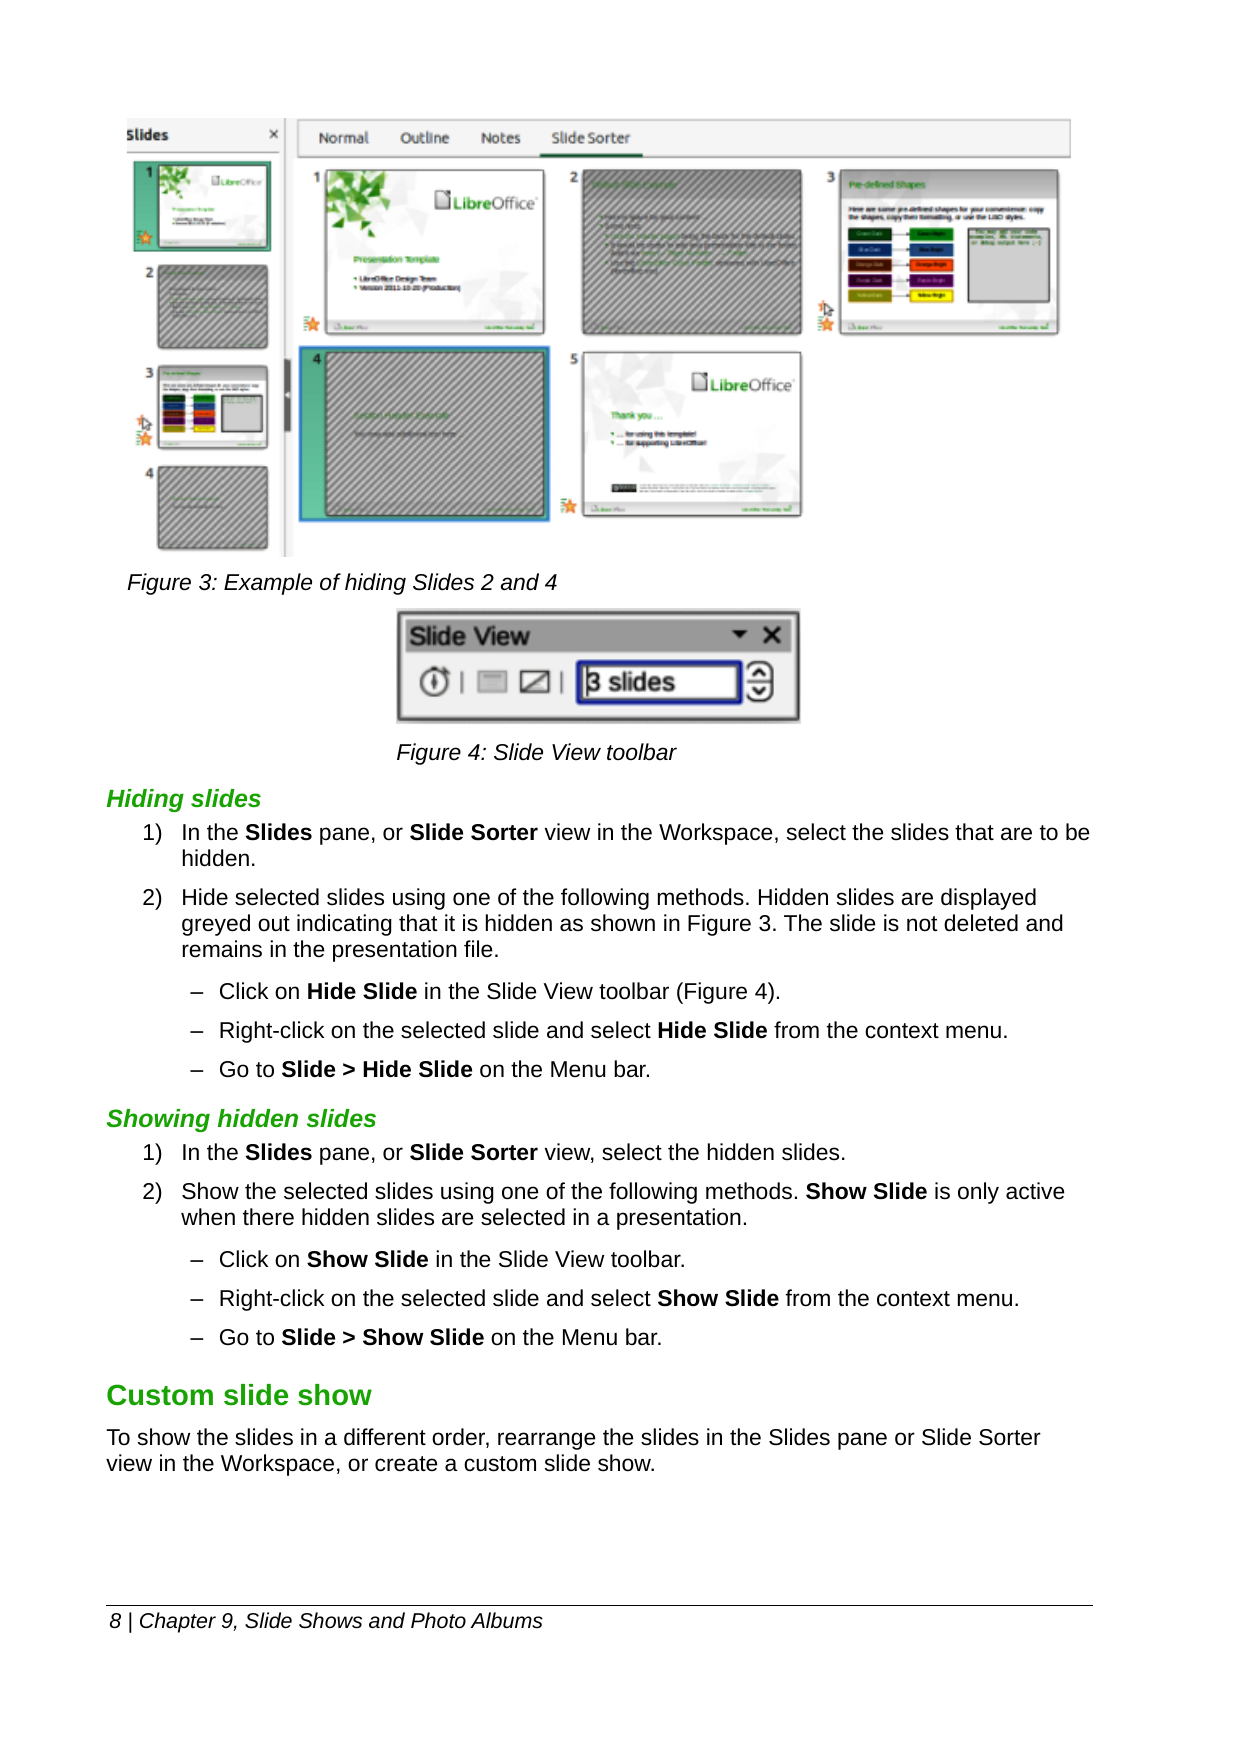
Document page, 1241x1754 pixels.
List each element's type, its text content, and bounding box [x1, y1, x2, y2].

list Go to Slide > Hide Slide on the Menu bar. [187, 1053, 1093, 1085]
list Go to Slide > Show Slide on the Menu bar. [187, 1321, 1093, 1353]
list Click on Show Slide in the Slide View toolbar. [187, 1243, 1093, 1272]
list Click on Hide Slide in the Slide View toolbar (Figure 4). [187, 975, 1093, 1004]
subtitle Hiding slides [106, 783, 1093, 812]
picture [396, 608, 803, 726]
picture [126, 118, 1073, 557]
list In the Slides pane, or Slide Sorter view in the Workspace, select the slides that are to be hidden. [162, 818, 1093, 871]
list In the Slides pane, or Slide Sorter view, select the hidden slides. [162, 1139, 1093, 1165]
list Right-click on the selected slide and select Hide Slide from the context menu. [187, 1014, 1093, 1043]
text Figure 4: Slide View toolbar [396, 738, 803, 765]
subtitle Custom slide show [106, 1378, 1093, 1411]
text To show the slides in a different order, rearrange the slides in the Slides pane or Slide Sorter view in the Workspace, or create a custom slide show. [106, 1424, 1093, 1477]
subtitle Showing hidden slides [106, 1104, 1093, 1133]
list Right-click on the selected slide and select Show Slide from the context menu. [187, 1282, 1093, 1311]
list Hide selected slides using one of the following methods. Hidden slides are displayed greyed out indicating that it is hidden as shown in Figure 3. The slide is not deleted and remains in the presentation file. [162, 884, 1093, 963]
list Show the selected slides using one of the following methods. Show Slide is only active when there hidden slides are selected in a presentation. [162, 1178, 1093, 1231]
text Figure 3: Example of hiding Slides 2 and 4 [127, 569, 1072, 596]
